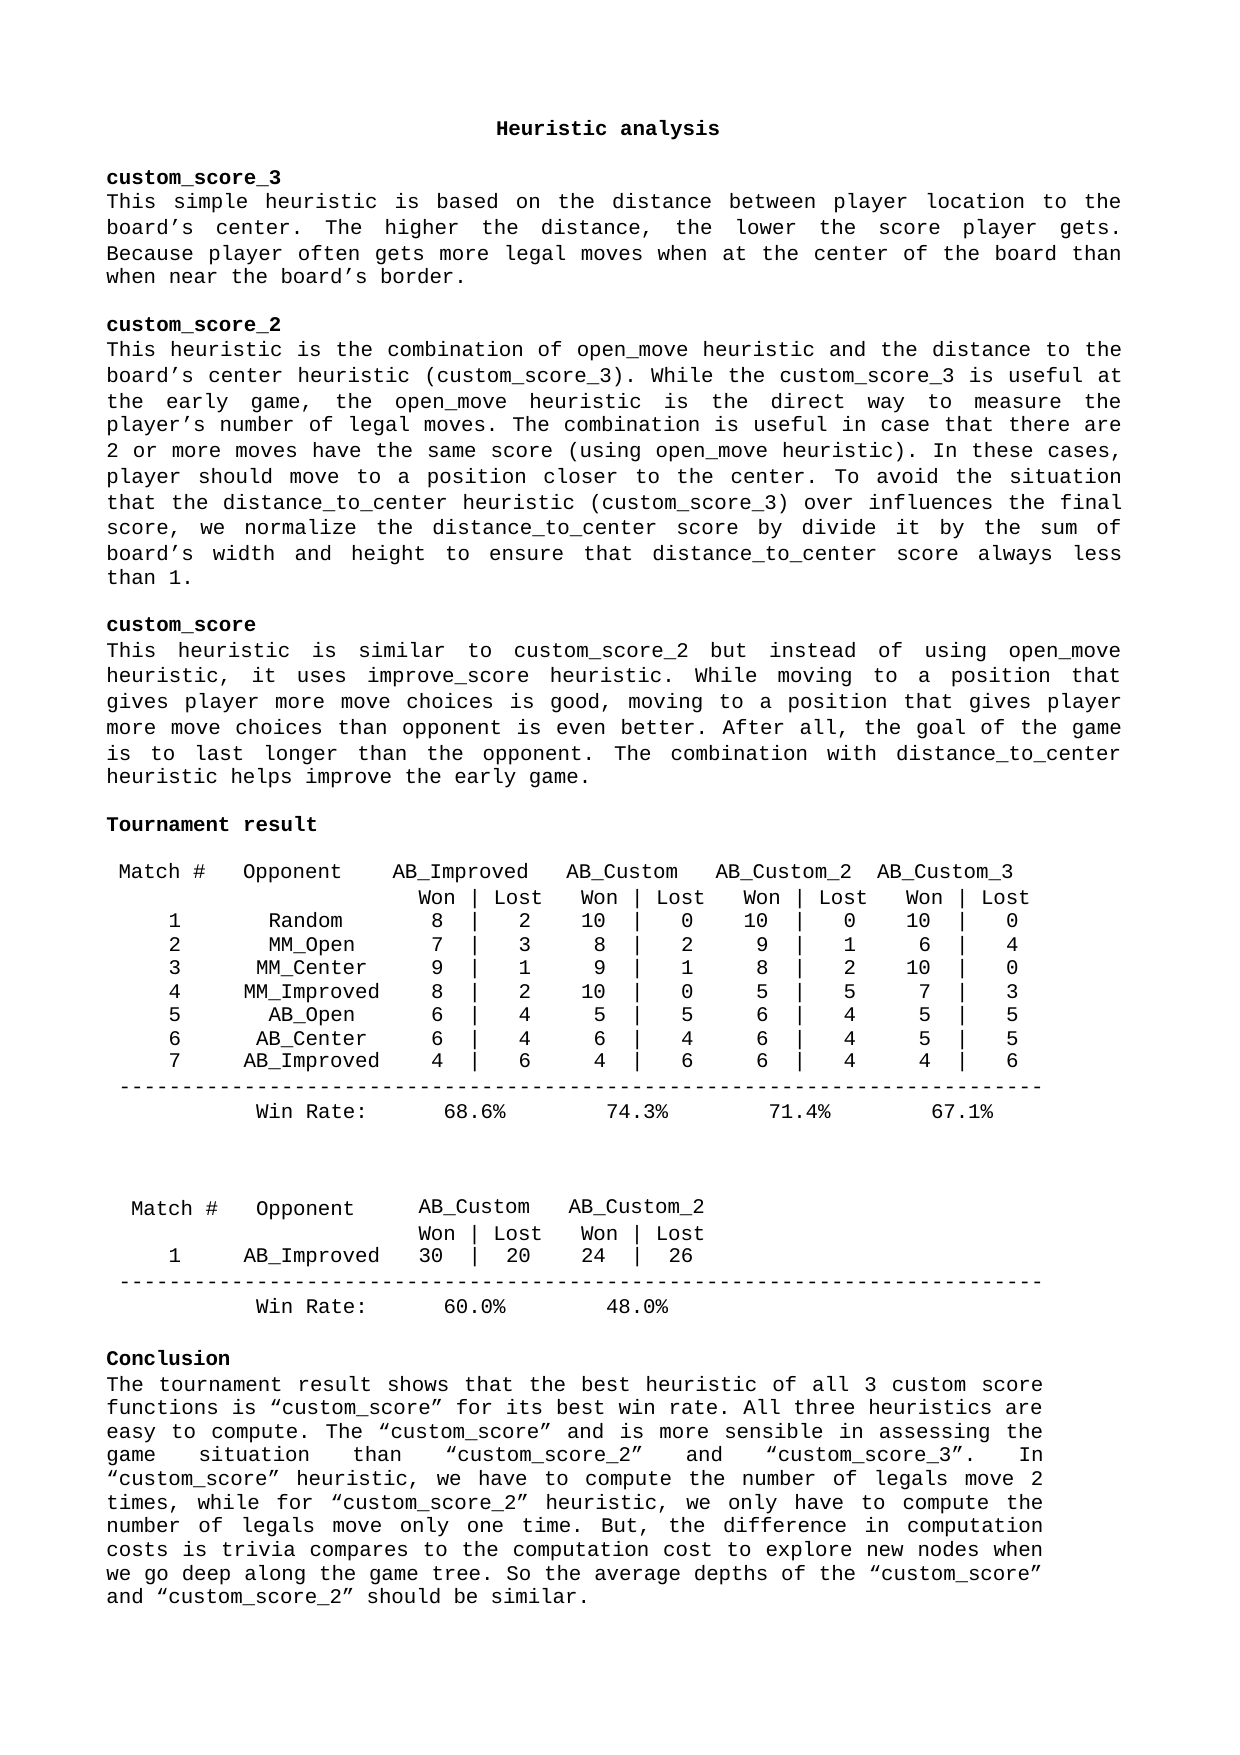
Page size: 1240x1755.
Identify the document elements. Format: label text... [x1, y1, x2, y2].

text Conclusion [106, 1348, 1044, 1371]
table_cell | [950, 909, 974, 933]
table_cell 5 [887, 1004, 949, 1027]
table_cell 1 [163, 909, 212, 933]
table_cell MM_Improved [212, 980, 399, 1003]
table_cell 8 [562, 933, 624, 956]
text Tournament result [106, 814, 1133, 837]
table_cell | [787, 1051, 812, 1072]
table_cell 6 [400, 1027, 462, 1051]
text custom_score_3 [106, 166, 1133, 189]
table_cell 6 [562, 1027, 624, 1051]
table_cell 4 [400, 1051, 462, 1072]
table_cell 5 [650, 1004, 724, 1027]
table_cell 24 | 26 [556, 1246, 712, 1266]
table_cell 0 [812, 909, 887, 933]
table_cell | [462, 1004, 487, 1027]
table_cell 5 [725, 980, 787, 1003]
table_cell 2 [163, 933, 212, 956]
table_cell 10 [887, 909, 949, 933]
table_cell 1 AB_Improved [125, 1246, 399, 1266]
table_cell 6 [163, 1027, 212, 1051]
table_cell | [950, 956, 974, 980]
table_cell 0 [975, 909, 1037, 933]
table_cell 2 [812, 956, 887, 980]
table_cell 0 [975, 956, 1037, 980]
table_cell 7 [400, 933, 462, 956]
table_cell | [462, 956, 487, 980]
table_cell 6 [487, 1051, 562, 1072]
table_cell | [950, 933, 974, 956]
table_cell 1 [812, 933, 887, 956]
table_header Won [725, 888, 787, 909]
table_cell 4 [812, 1051, 887, 1072]
table_cell 4 [487, 1004, 562, 1027]
table_header Lost [487, 888, 562, 909]
table_cell 8 [400, 980, 462, 1003]
table_cell 2 [650, 933, 724, 956]
table_cell | [787, 956, 812, 980]
table_cell | [787, 980, 812, 1003]
table_cell AB_Open [212, 1004, 399, 1027]
table_cell 4 [812, 1004, 887, 1027]
table_cell 0 [650, 980, 724, 1003]
table_cell 7 [887, 980, 949, 1003]
table_cell 5 [975, 1004, 1037, 1027]
table_cell 1 [487, 956, 562, 980]
table_cell 9 [725, 933, 787, 956]
table_cell 5 [562, 1004, 624, 1027]
table_cell | [625, 933, 649, 956]
table_cell 6 [725, 1004, 787, 1027]
table_cell | [950, 1051, 974, 1072]
table_cell 6 [725, 1027, 787, 1051]
table_cell AB_Center [212, 1027, 399, 1051]
text custom_score_2 [106, 314, 1122, 337]
table_cell | [950, 980, 974, 1003]
table_cell 6 [725, 1051, 787, 1072]
table_cell 2 [487, 909, 562, 933]
table_cell 6 [650, 1051, 724, 1072]
table_header | [787, 888, 812, 909]
table_cell 7 [163, 1051, 212, 1072]
text -------------------------------------------------------------------------- Win Rate: 60.0% 48.0% [118, 1268, 1044, 1320]
table_cell Won | Lost [400, 1222, 556, 1246]
text This simple heuristic is based on the distance between player location to the board’s center. The higher the distance, the lower the score player gets. Because player often gets more legal moves when at the center of the board than when near the board’s border. [106, 189, 1122, 290]
table_cell 4 [812, 1027, 887, 1051]
table_cell 10 [562, 980, 624, 1003]
table_cell | [950, 1004, 974, 1027]
table_cell 1 [650, 956, 724, 980]
table_header Lost [812, 888, 887, 909]
table_cell 4 [163, 980, 212, 1003]
table_cell 5 [163, 1004, 212, 1027]
table_cell | [462, 933, 487, 956]
table_cell 5 [975, 1027, 1037, 1051]
table_cell Random [212, 909, 399, 933]
table_cell 5 [812, 980, 887, 1003]
table_cell 30 | 20 [400, 1246, 556, 1266]
text custom_score [106, 614, 1122, 638]
table_cell | [462, 1027, 487, 1051]
table_cell 4 [562, 1051, 624, 1072]
table_cell | [625, 909, 649, 933]
table_header Won [562, 888, 624, 909]
table_cell | [625, 956, 649, 980]
table_cell | [625, 1051, 649, 1072]
table_cell | [462, 980, 487, 1003]
table_cell 0 [650, 909, 724, 933]
table_cell MM_Center [212, 956, 399, 980]
table_header | [950, 888, 974, 909]
table_header Match # Opponent [125, 1188, 399, 1222]
table_cell MM_Open [212, 933, 399, 956]
text The tournament result shows that the best heuristic of all 3 custom score functions is “custom_score” for its best win rate. All three heuristics are easy to compute. The “custom_score” and is more sensible in assessing the game situation than “custom_score_2” and “custom_score_3”. In “custom_score” heuristic, we have to compute the number of legals move 2 times, while for “custom_score_2” heuristic, we only have to compute the number of legals move only one time. But, the difference in computation costs is trivia compares to the computation cost to explore new nodes when we go deep along the game tree. So the average depths of the “custom_score” and “custom_score_2” should be similar. [106, 1373, 1044, 1610]
table_cell 9 [562, 956, 624, 980]
text Match # Opponent AB_Improved AB_Custom AB_Custom_2 AB_Custom_3 [118, 861, 1133, 885]
table_header | [462, 888, 487, 909]
table_cell | [625, 1027, 649, 1051]
table_cell AB_Improved [212, 1051, 399, 1072]
table_cell 8 [725, 956, 787, 980]
table_cell 2 [487, 980, 562, 1003]
table_header AB_Custom_2 [556, 1188, 712, 1222]
table_header Won [400, 888, 462, 909]
table_header | [625, 888, 649, 909]
table_cell 10 [562, 909, 624, 933]
table_cell | [462, 909, 487, 933]
table_cell 4 [975, 933, 1037, 956]
table_cell 3 [163, 956, 212, 980]
table_cell 3 [487, 933, 562, 956]
table_cell 6 [400, 1004, 462, 1027]
table_cell | [625, 980, 649, 1003]
table_cell 10 [887, 956, 949, 980]
table_cell | [787, 1004, 812, 1027]
table_cell | [625, 1004, 649, 1027]
text This heuristic is the combination of open_move heuristic and the distance to the board’s center heuristic (custom_score_3). While the custom_score_3 is useful at the early game, the open_move heuristic is the direct way to measure the player’s number of legal moves. The combination is useful in case that there are 2 or more moves have the same score (using open_move heuristic). In these cases, player should move to a position closer to the center. To avoid the situation that the distance_to_center heuristic (custom_score_3) over influences the final score, we normalize the distance_to_center score by divide it by the sum of board’s width and height to ensure that distance_to_center score always less than 1. [106, 337, 1122, 590]
text -------------------------------------------------------------------------- Win Rate: 68.6% 74.3% 71.4% 67.1% [118, 1074, 1044, 1125]
table_cell 4 [650, 1027, 724, 1051]
table_cell 8 [400, 909, 462, 933]
table_cell 4 [887, 1051, 949, 1072]
table_cell Won | Lost [556, 1222, 712, 1246]
table_header AB_Custom [400, 1188, 556, 1222]
table_header Lost [650, 888, 724, 909]
table_cell | [462, 1051, 487, 1072]
table_cell 3 [975, 980, 1037, 1003]
table_cell 10 [725, 909, 787, 933]
table_header Lost [975, 888, 1037, 909]
table_cell 9 [400, 956, 462, 980]
text This heuristic is similar to custom_score_2 but instead of using open_move heuristic, it uses improve_score heuristic. While moving to a position that gives player more move choices is good, moving to a position that gives player more move choices than opponent is even better. After all, the goal of the game is to last longer than the opponent. The combination with distance_to_center heuristic helps improve the early game. [106, 638, 1122, 790]
table_header Won [887, 888, 949, 909]
subtitle Heuristic analysis [106, 118, 1133, 142]
table_cell [125, 1222, 399, 1246]
table_cell | [787, 1027, 812, 1051]
table_cell | [787, 933, 812, 956]
table_cell 6 [975, 1051, 1037, 1072]
table_cell | [950, 1027, 974, 1051]
table_cell | [787, 909, 812, 933]
table_cell 6 [887, 933, 949, 956]
table_cell 5 [887, 1027, 949, 1051]
table_cell 4 [487, 1027, 562, 1051]
table_header [163, 888, 399, 909]
